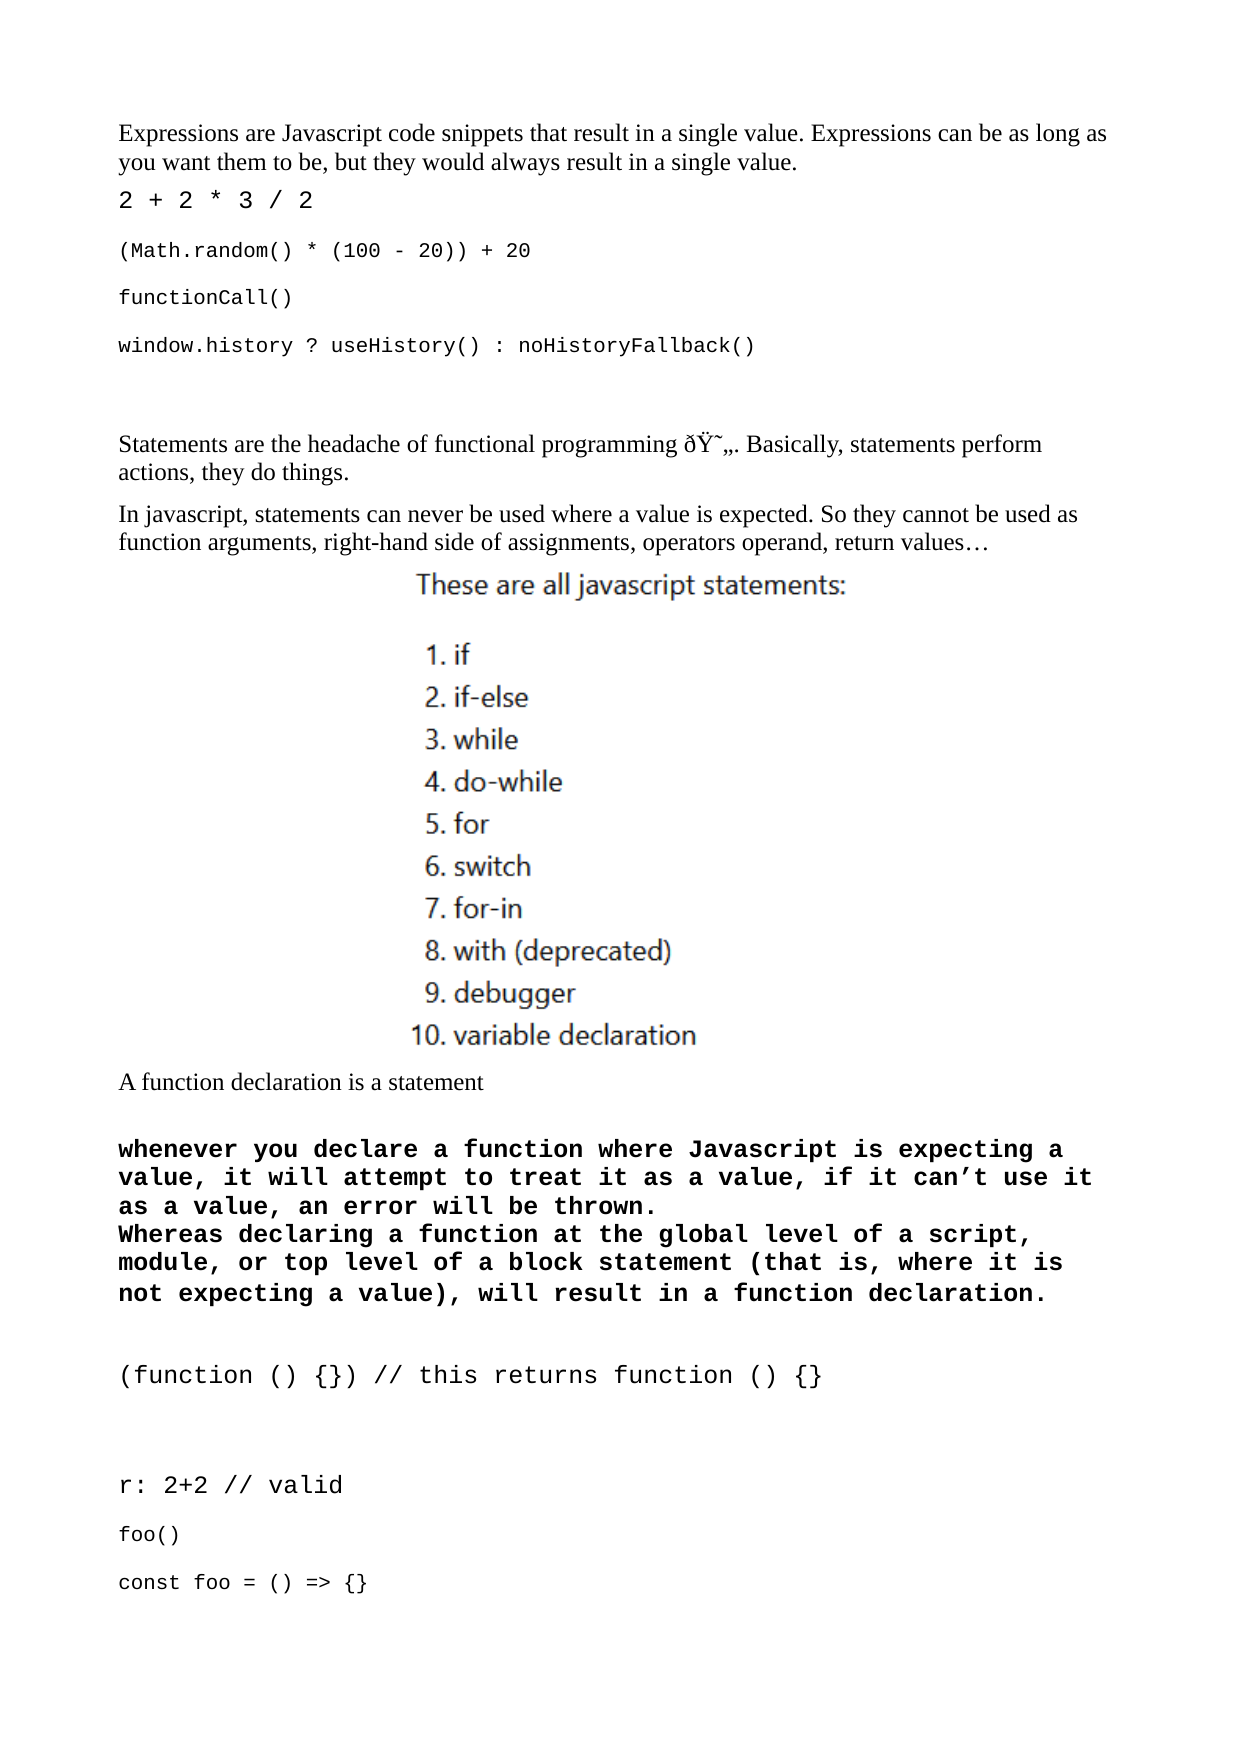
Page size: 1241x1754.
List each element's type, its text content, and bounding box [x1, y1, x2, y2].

text Statements are the headache of functional programming ðŸ˜„. Basically, statements perform actions, they do things. [118, 429, 1122, 486]
text r: 2+2 // valid [118, 1472, 1122, 1501]
text In javascript, statements can never be used where a value is expected. So they cannot be used as function arguments, right-hand side of assignments, operators operand, return values… [118, 499, 1122, 556]
text functionCall() [118, 287, 1122, 311]
text window.history ? useHistory() : noHistoryFallback() [118, 335, 1122, 358]
picture [352, 568, 888, 1067]
text Expressions are Javascript code snippets that result in a single value. Expressions can be as long as you want them to be, but they would always result in a single value. [118, 118, 1122, 176]
text foo() [118, 1501, 1122, 1548]
text 2 + 2 * 3 / 2 [118, 188, 1122, 216]
text A function declaration is a statement [118, 569, 1122, 1096]
text const foo = () => {} [118, 1572, 1122, 1595]
text whenever you declare a function where Javascript is expecting a value, it will attempt to treat it as a value, if it can’t use it as a value, an error will be thrown. Whereas declaring a function at the global level of a script, module, or top level of a block statement (that is, where it is not expecting a value), will result in a function declaration. [118, 1137, 1122, 1309]
text (Math.random() * (100 - 20)) + 20 [118, 240, 1122, 264]
text (function () {}) // this returns function () {} [118, 1362, 1122, 1391]
